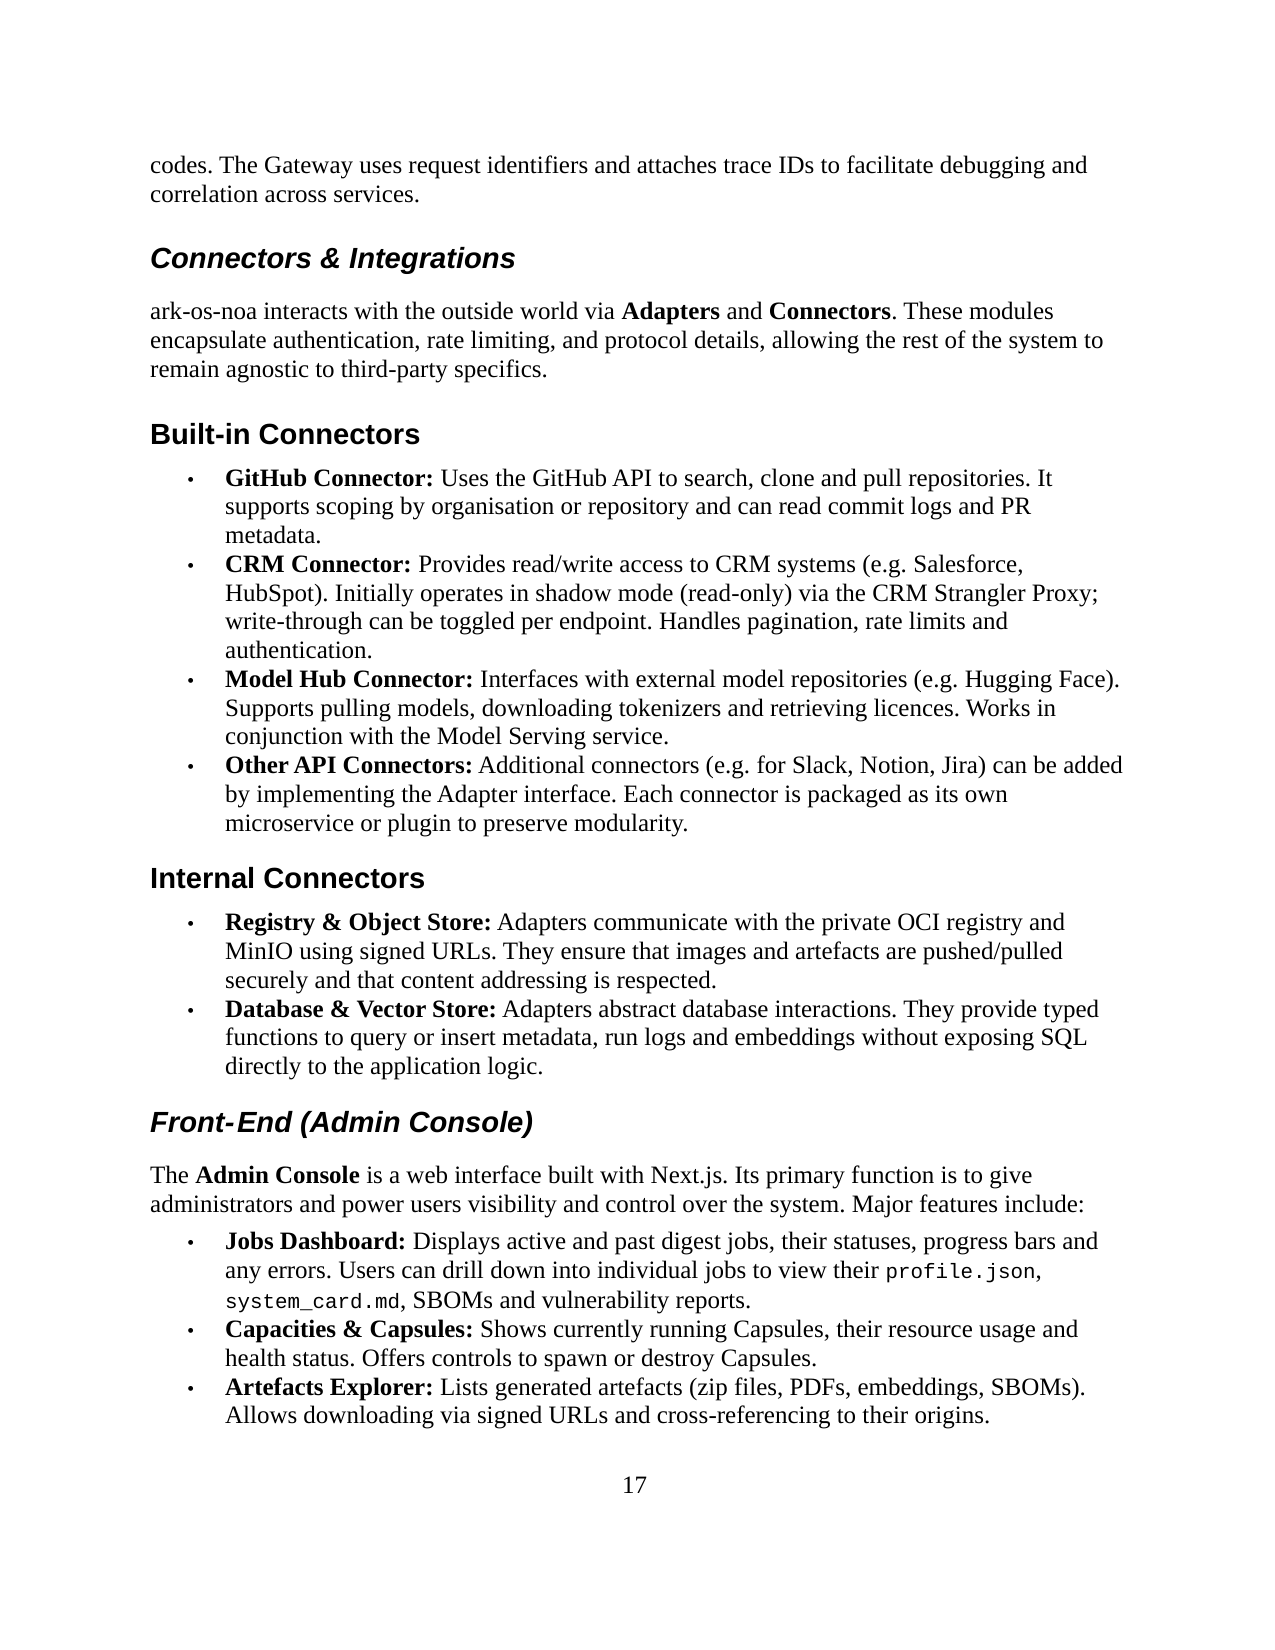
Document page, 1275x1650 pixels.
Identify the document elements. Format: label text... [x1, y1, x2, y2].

list Capacities & Capsules: Shows currently running Capsules, their resource usage and health status. Offers controls to spawn or destroy Capsules. [187, 1314, 1125, 1372]
list CRM Connector: Provides read/write access to CRM systems (e.g. Salesforce, HubSpot). Initially operates in shadow mode (read‑only) via the CRM Strangler Proxy; write‑through can be toggled per endpoint. Handles pagination, rate limits and authentication. [187, 549, 1125, 664]
list Registry & Object Store: Adapters communicate with the private OCI registry and MinIO using signed URLs. They ensure that images and artefacts are pushed/pulled securely and that content addressing is respected. [187, 907, 1125, 994]
subtitle Internal Connectors [150, 861, 1125, 895]
list Jobs Dashboard: Displays active and past digest jobs, their statuses, progress bars and any errors. Users can drill down into individual jobs to view their profile.json, system_card.md, SBOMs and vulnerability reports. [187, 1226, 1125, 1314]
subtitle Connectors & Integrations [150, 241, 1125, 275]
text codes. The Gateway uses request identifiers and attaches trace IDs to facilitate debugging and correlation across services. [150, 150, 1125, 207]
text The Admin Console is a web interface built with Next.js. Its primary function is to give administrators and power users visibility and control over the system. Major features include: [150, 1160, 1125, 1217]
subtitle Built‑in Connectors [150, 417, 1125, 450]
text ark‑os‑noa interacts with the outside world via Adapters and Connectors. These modules encapsulate authentication, rate limiting, and protocol details, allowing the rest of the system to remain agnostic to third‑party specifics. [150, 296, 1125, 383]
subtitle Front‑End (Admin Console) [150, 1105, 1125, 1138]
list Artefacts Explorer: Lists generated artefacts (zip files, PDFs, embeddings, SBOMs). Allows downloading via signed URLs and cross‑referencing to their origins. [187, 1372, 1125, 1429]
list Other API Connectors: Additional connectors (e.g. for Slack, Notion, Jira) can be added by implementing the Adapter interface. Each connector is packaged as its own microservice or plugin to preserve modularity. [187, 750, 1125, 836]
list Database & Vector Store: Adapters abstract database interactions. They provide typed functions to query or insert metadata, run logs and embeddings without exposing SQL directly to the application logic. [187, 994, 1125, 1080]
list Model Hub Connector: Interfaces with external model repositories (e.g. Hugging Face). Supports pulling models, downloading tokenizers and retrieving licences. Works in conjunction with the Model Serving service. [187, 664, 1125, 750]
list GitHub Connector: Uses the GitHub API to search, clone and pull repositories. It supports scoping by organisation or repository and can read commit logs and PR metadata. [187, 463, 1125, 549]
